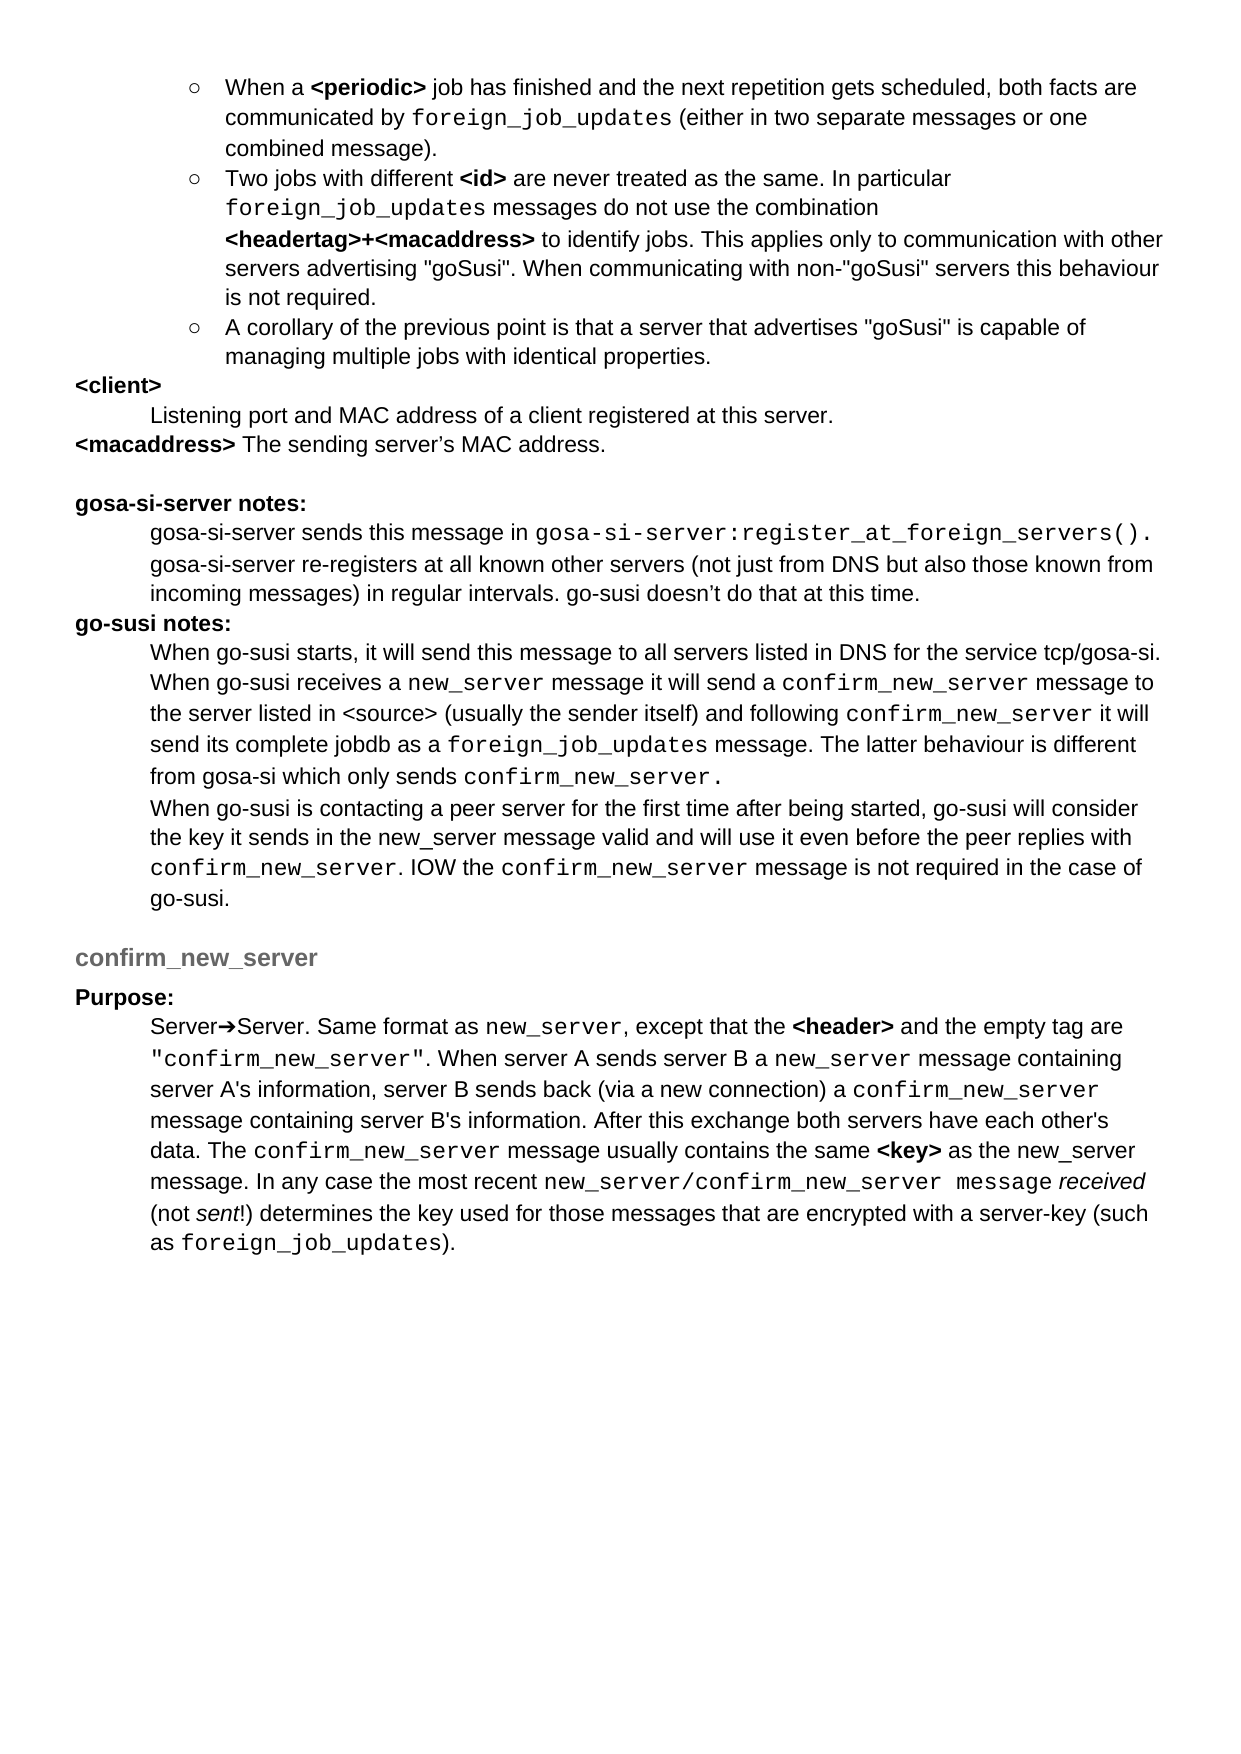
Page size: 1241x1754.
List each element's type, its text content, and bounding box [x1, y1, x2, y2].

text When go-susi starts, it will send this message to all servers listed in DNS for the service tcp/gosa-si. [150, 640, 1165, 666]
text Listening port and MAC address of a client registered at this server. [150, 403, 1165, 428]
text Purpose: [75, 984, 1165, 1010]
list Two jobs with different <id> are never treated as the same. In particular foreign_job_updates messages do not use the combination <headertag>+<macaddress> to identify jobs. This applies only to communication with other servers advertising "goSusi". When communicating with non-"goSusi" servers this behaviour is not required. [187, 165, 1165, 311]
list A corollary of the previous point is that a server that advertises "goSusi" is capable of managing multiple jobs with identical properties. [187, 314, 1165, 369]
text When go-susi is contacting a peer server for the first time after being started, go-susi will consider the key it sends in the new_server message valid and will use it even before the peer replies with confirm_new_server. IOW the confirm_new_server message is not required in the case of go-susi. [150, 795, 1165, 911]
text When go-susi receives a new_server message it will send a confirm_new_server message to the server listed in <source> (usually the sender itself) and following confirm_new_server it will send its complete jobdb as a foreign_job_updates message. The latter behaviour is different from gosa-si which only sends confirm_new_server. [150, 669, 1165, 791]
text <client> [75, 373, 1165, 399]
text <macaddress> The sending server’s MAC address. [75, 432, 1165, 458]
list When a <periodic> job has finished and the next repetition gets scheduled, both facts are communicated by foreign_job_updates (either in two separate messages or one combined message). [187, 75, 1165, 161]
text gosa-si-server sends this message in gosa-si-server:register_at_foreign_servers(). [150, 520, 1165, 548]
text gosa-si-server re-registers at all known other servers (not just from DNS but also those known from incoming messages) in regular intervals. go-susi doesn’t do that at this time. [150, 552, 1165, 607]
text go-susi notes: [75, 611, 1165, 636]
text Server➔Server. Same format as new_server, except that the <header> and the empty tag are "confirm_new_server". When server A sends server B a new_server message containing server A's information, server B sends back (via a new connection) a confirm_new_server message containing server B's information. After this exchange both servers have each other's data. The confirm_new_server message usually contains the same <key> as the new_server message. In any case the most recent new_server/confirm_new_server message received (not sent!) determines the key used for those messages that are encrypted with a server-key (such as foreign_job_updates). [150, 1014, 1165, 1257]
subtitle confirm_new_server [75, 944, 1165, 972]
text gosa-si-server notes: [75, 491, 1165, 516]
